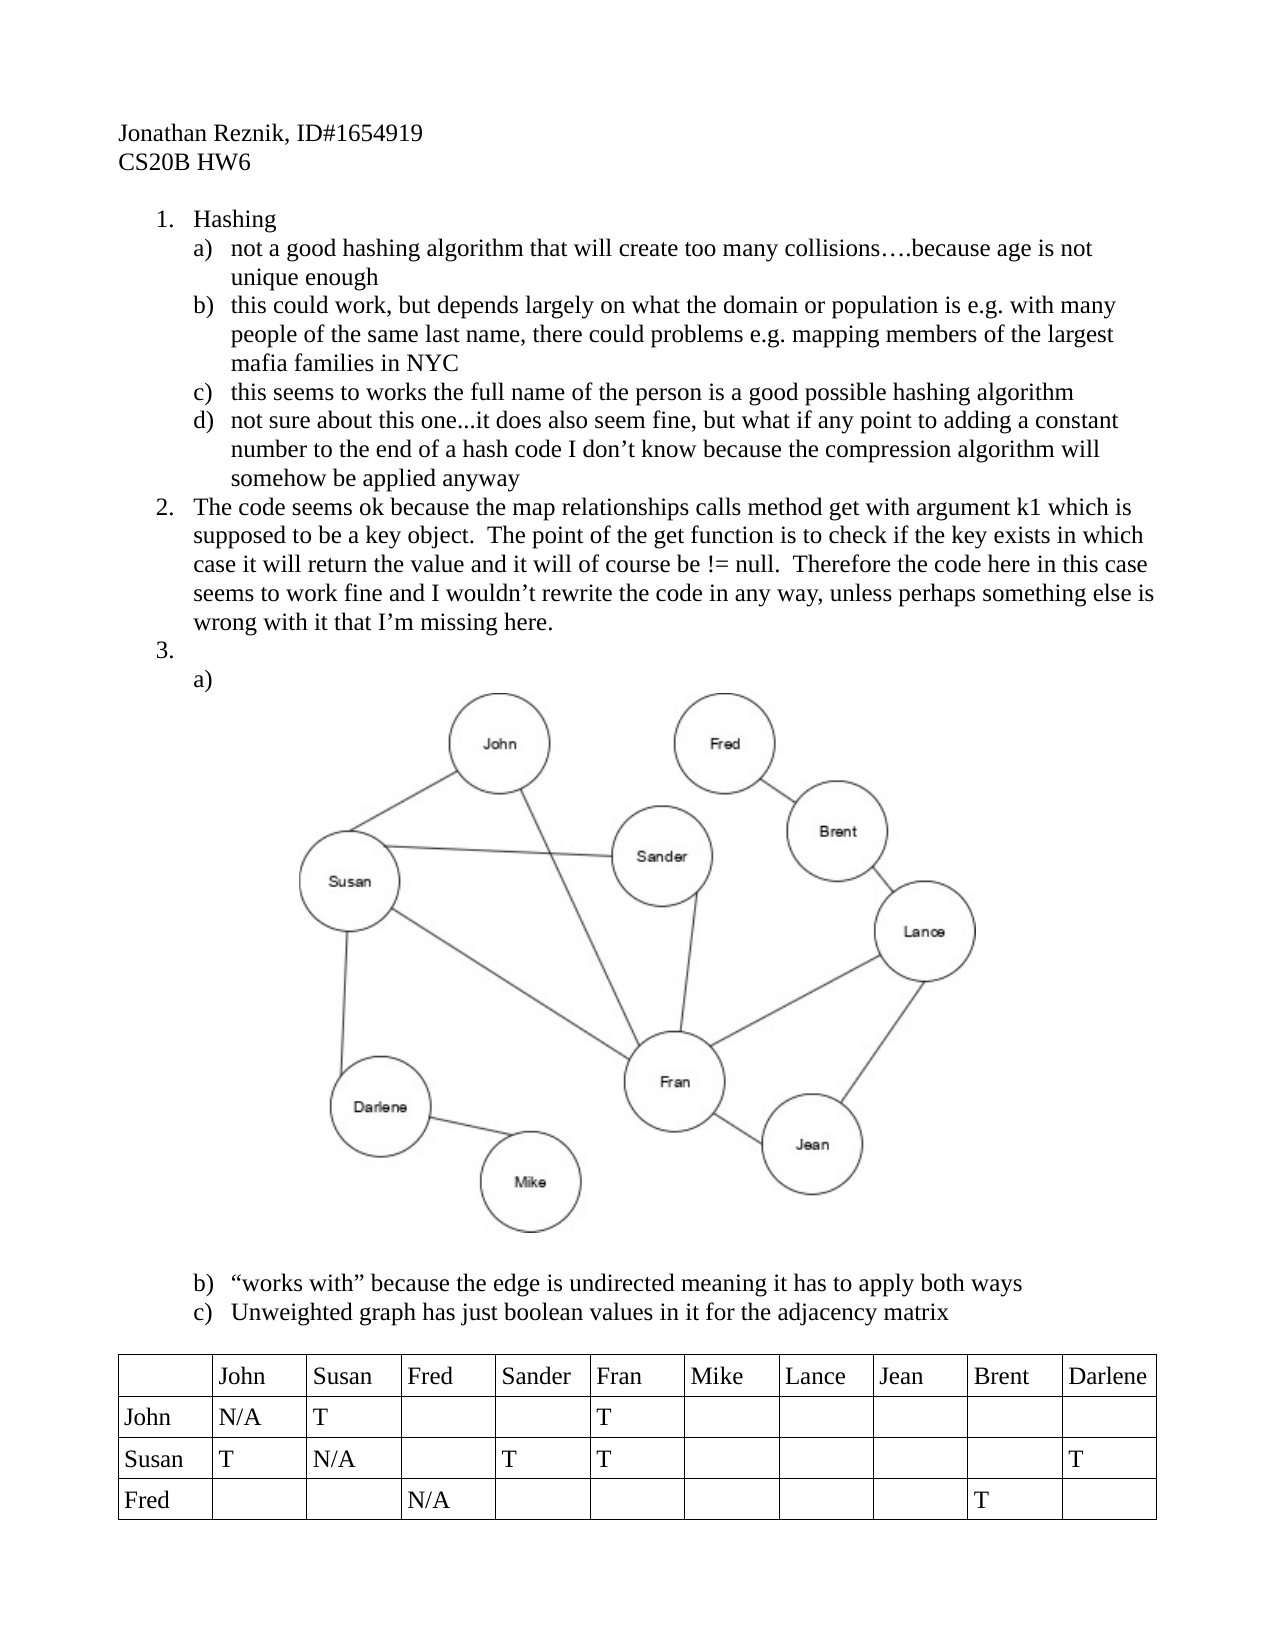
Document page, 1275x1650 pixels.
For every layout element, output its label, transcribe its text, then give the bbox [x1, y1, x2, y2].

table_cell T [307, 1397, 401, 1437]
table_header Susan [307, 1355, 401, 1396]
table_cell [213, 1479, 306, 1519]
table_header Fran [591, 1355, 684, 1396]
table_cell N/A [213, 1397, 306, 1437]
table_cell John [119, 1397, 212, 1437]
table_cell [874, 1479, 967, 1519]
table_cell T [591, 1438, 684, 1478]
table_header Sander [496, 1355, 590, 1396]
table_cell [685, 1479, 779, 1519]
text CS20B HW6 [118, 147, 1157, 176]
table_cell [968, 1397, 1062, 1437]
table_cell T [591, 1397, 684, 1437]
table_header Brent [968, 1355, 1062, 1396]
table_cell [496, 1479, 590, 1519]
table_header Darlene [1063, 1355, 1156, 1396]
table_cell N/A [307, 1438, 401, 1478]
list this seems to works the full name of the person is a good possible hashing algorithm [193, 377, 1157, 406]
table_cell [402, 1397, 495, 1437]
table_cell [1063, 1397, 1156, 1437]
table_header Mike [685, 1355, 779, 1396]
table_header Jean [874, 1355, 967, 1396]
table_cell [685, 1438, 779, 1478]
table_cell [968, 1438, 1062, 1478]
table_cell T [496, 1438, 590, 1478]
table_cell [780, 1397, 873, 1437]
table_cell [496, 1397, 590, 1437]
table_header Fred [402, 1355, 495, 1396]
table_cell [307, 1479, 401, 1519]
table_cell [402, 1438, 495, 1478]
table_header [119, 1355, 212, 1396]
table_cell [685, 1397, 779, 1437]
text Jonathan Reznik, ID#1654919 [118, 118, 1157, 147]
table_cell [780, 1479, 873, 1519]
table_cell Fred [119, 1479, 212, 1519]
list not sure about this one...it does also seem fine, but what if any point to adding a constant number to the end of a hash code I don’t know because the compression algorithm will somehow be applied anyway [193, 406, 1157, 492]
table_cell [874, 1397, 967, 1437]
list Hashing [156, 204, 1157, 233]
table_header Lance [780, 1355, 873, 1396]
table_cell [1063, 1479, 1156, 1519]
table_cell N/A [402, 1479, 495, 1519]
list not a good hashing algorithm that will create too many collisions….because age is not unique enough [193, 233, 1157, 291]
list “works with” because the edge is undirected meaning it has to apply both ways [193, 1268, 1157, 1297]
table_cell Susan [119, 1438, 212, 1478]
picture [299, 693, 976, 1233]
table_cell [591, 1479, 684, 1519]
table_cell [874, 1438, 967, 1478]
list this could work, but depends largely on what the domain or population is e.g. with many people of the same last name, there could problems e.g. mapping members of the largest mafia families in NYC [193, 291, 1157, 377]
list Unweighted graph has just boolean values in it for the adjacency matrix [193, 1297, 1157, 1326]
table_cell [780, 1438, 873, 1478]
list The code seems ok because the map relationships calls method get with argument k1 which is supposed to be a key object. The point of the get function is to check if the key exists in which case it will return the value and it will of course be != null. Therefore the code here in this case seems to work fine and I wouldn’t rewrite the code in any way, unless perhaps something else is wrong with it that I’m missing here. [156, 492, 1157, 636]
table_cell T [968, 1479, 1062, 1519]
table_header John [213, 1355, 306, 1396]
table_cell T [1063, 1438, 1156, 1478]
table_cell T [213, 1438, 306, 1478]
